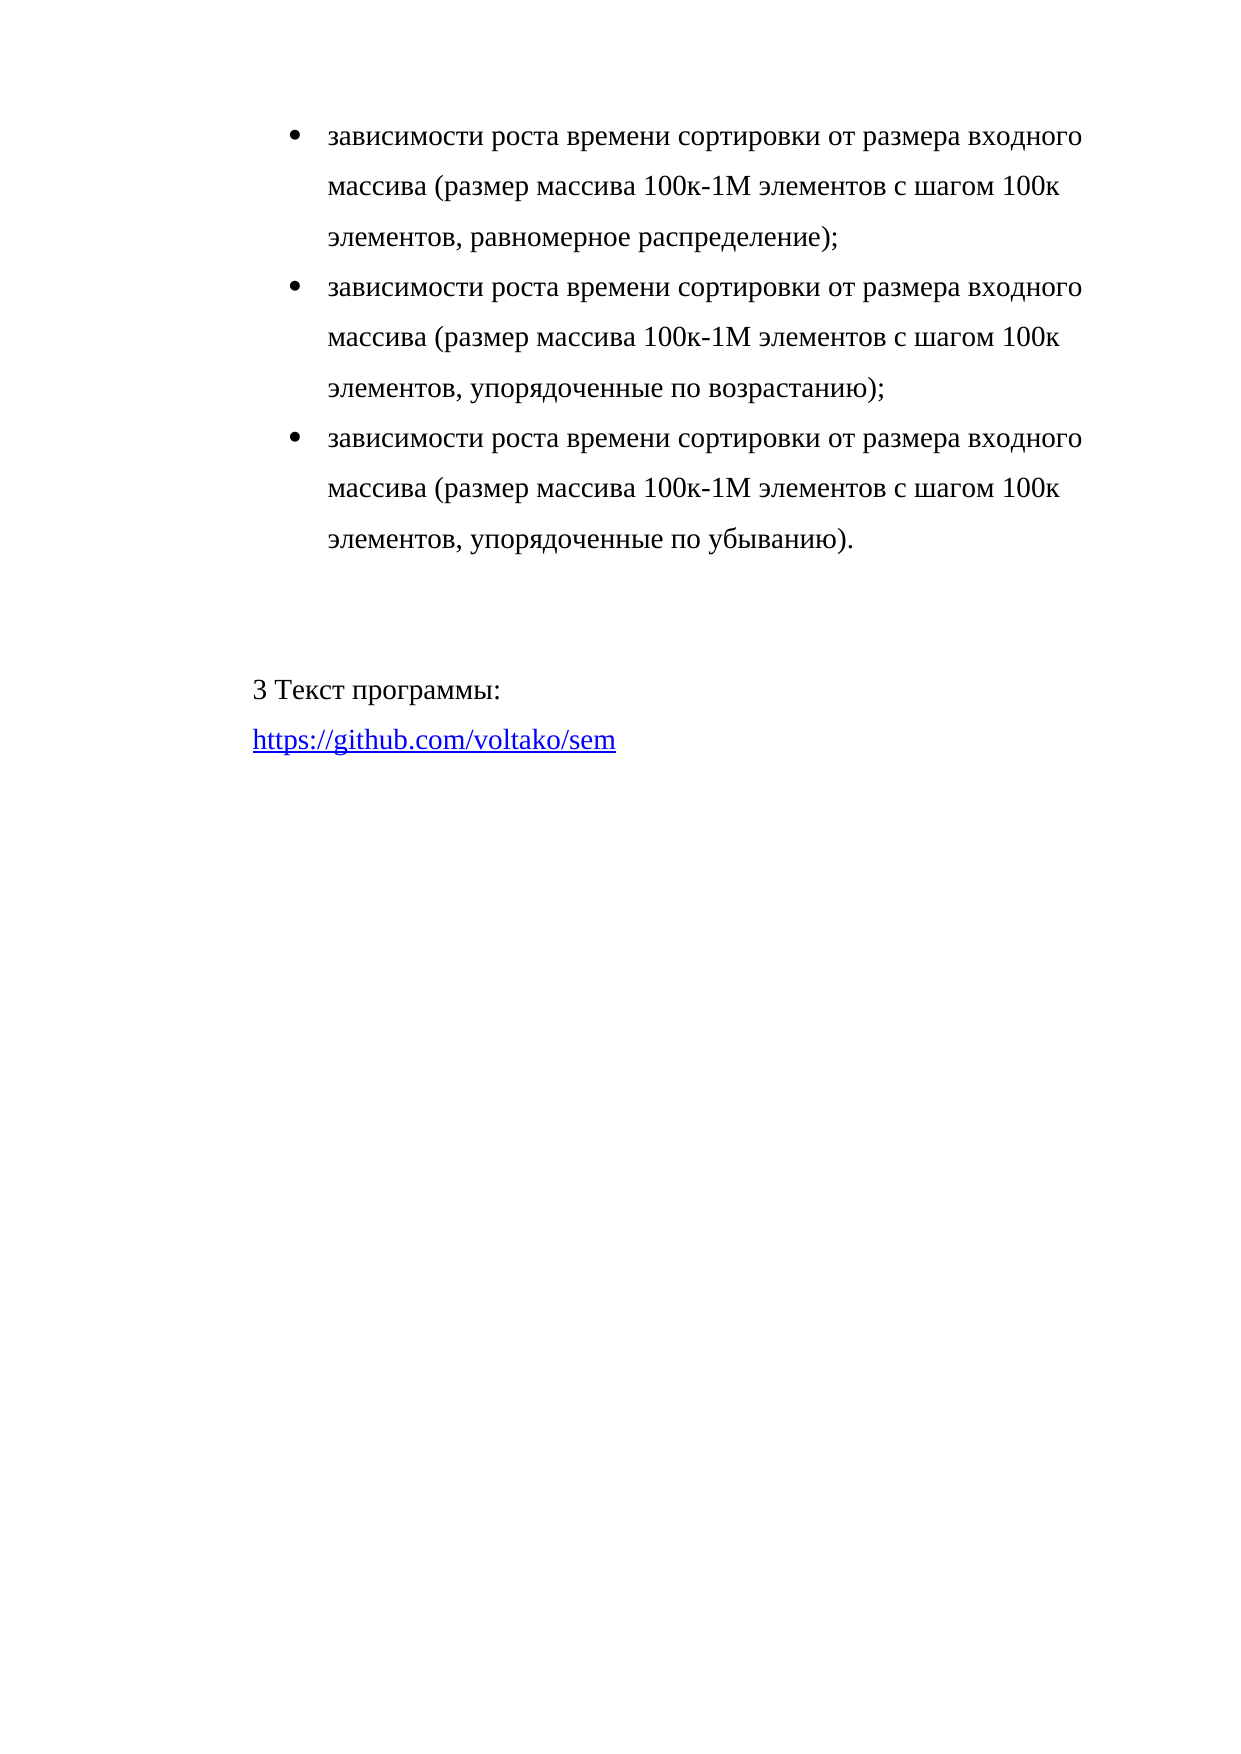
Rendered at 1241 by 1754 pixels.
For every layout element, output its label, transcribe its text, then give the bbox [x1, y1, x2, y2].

list зависимости роста времени сортировки от размера входного массива (размер массива 100к-1М элементов с шагом 100к элементов, равномерное распределение); [290, 118, 1152, 252]
list зависимости роста времени сортировки от размера входного массива (размер массива 100к-1М элементов с шагом 100к элементов, упорядоченные по убыванию). [290, 420, 1152, 554]
list зависимости роста времени сортировки от размера входного массива (размер массива 100к-1М элементов с шагом 100к элементов, упорядоченные по возрастанию); [290, 269, 1152, 403]
text https://github.com/voltako/sem [177, 722, 1152, 756]
text 3 Текст программы: [177, 672, 1152, 705]
